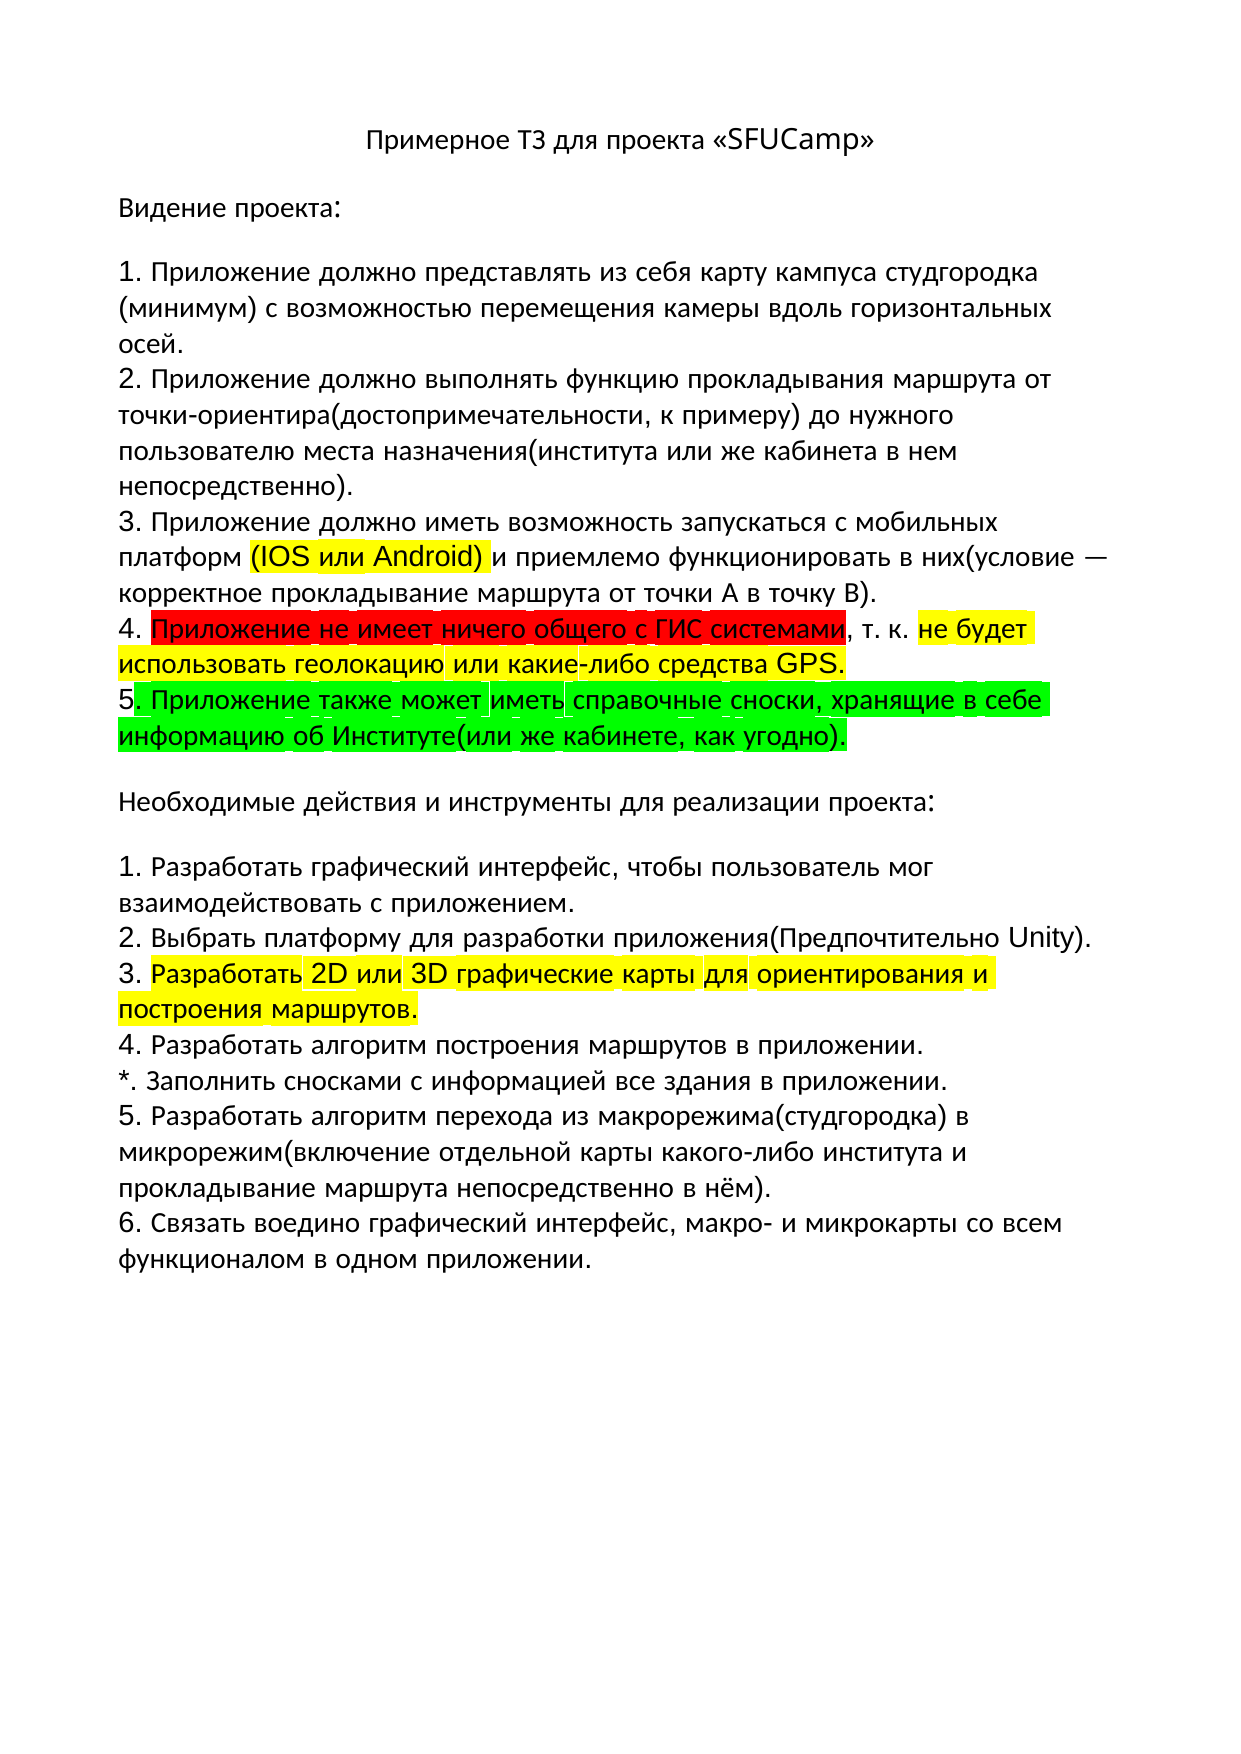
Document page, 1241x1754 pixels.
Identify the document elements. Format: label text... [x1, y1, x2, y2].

text 1. Разработать графический интерфейс, чтобы пользователь мог взаимодействовать с приложением. [118, 848, 1122, 919]
text 4. Приложение не имеет ничего общего с ГИС системами, т. к. не будет использовать геолокацию или какие-либо средства GPS. [118, 610, 1122, 681]
text 3. Приложение должно иметь возможность запускаться с мобильных платформ (IOS или Android) и приемлемо функционировать в них(условие — корректное прокладывание маршрута от точки А в точку В). [118, 503, 1122, 610]
text 2. Приложение должно выполнять функцию прокладывания маршрута от точки-ориентира(достопримечательности, к примеру) до нужного пользователю места назначения(института или же кабинета в нем непосредственно). [118, 360, 1122, 503]
text 4. Разработать алгоритм построения маршрутов в приложении. [118, 1026, 1122, 1062]
text *. Заполнить сносками с информацией все здания в приложении. [118, 1062, 1122, 1097]
text Необходимые действия и инструменты для реализации проекта: [118, 780, 1122, 820]
text 2. Выбрать платформу для разработки приложения(Предпочтительно Unity). [118, 919, 1122, 955]
text 5. Приложение также может иметь справочные сноски, хранящие в себе информацию об Институте(или же кабинете, как угодно). [118, 681, 1122, 752]
text Примерное ТЗ для проекта «SFUCamp» [118, 118, 1122, 158]
text 1. Приложение должно представлять из себя карту кампуса студгородка (минимум) с возможностью перемещения камеры вдоль горизонтальных осей. [118, 253, 1122, 360]
text 5. Разработать алгоритм перехода из макрорежима(студгородка) в микрорежим(включение отдельной карты какого-либо института и прокладывание маршрута непосредственно в нём). [118, 1097, 1122, 1204]
text Видение проекта: [118, 186, 1122, 226]
text 6. Связать воедино графический интерфейс, макро- и микрокарты со всем функционалом в одном приложении. [118, 1204, 1122, 1276]
text 3. Разработать 2D или 3D графические карты для ориентирования и построения маршрутов. [118, 955, 1122, 1026]
